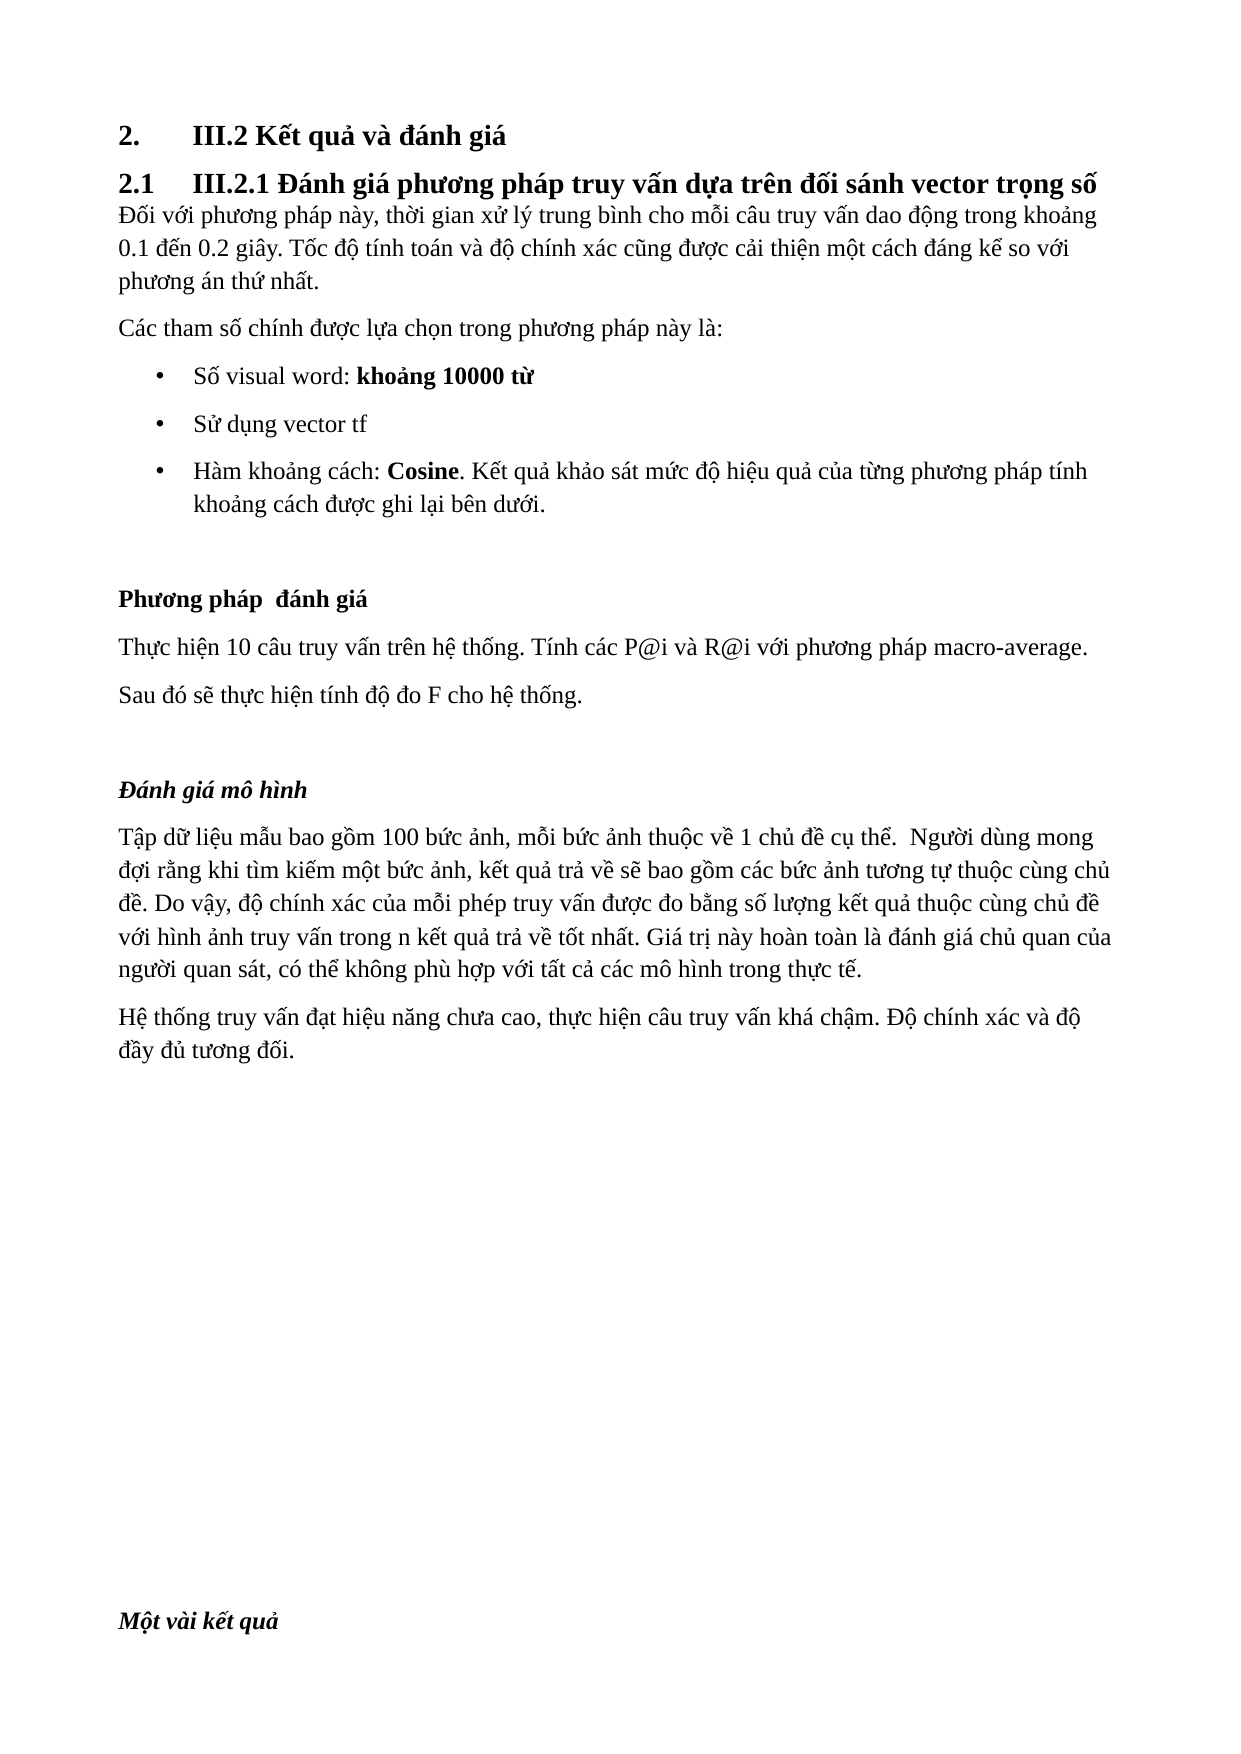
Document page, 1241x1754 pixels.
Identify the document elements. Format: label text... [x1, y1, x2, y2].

subtitle III.2.1 Đánh giá phương pháp truy vấn dựa trên đối sánh vector trọng số [118, 166, 1122, 200]
text Các tham số chính được lựa chọn trong phương pháp này là: [118, 313, 1122, 342]
text Đánh giá mô hình [118, 775, 1122, 804]
text Một vài kết quả [118, 1606, 1122, 1635]
text Phương pháp đánh giá [118, 584, 1122, 613]
list Sử dụng vector tf [156, 409, 1122, 437]
text Thực hiện 10 câu truy vấn trên hệ thống. Tính các P@i và R@i với phương pháp macro-average. [118, 632, 1122, 661]
subtitle III.2 Kết quả và đánh giá [118, 118, 1122, 152]
text Sau đó sẽ thực hiện tính độ đo F cho hệ thống. [118, 680, 1122, 708]
text Hệ thống truy vấn đạt hiệu năng chưa cao, thực hiện câu truy vấn khá chậm. Độ chính xác và độ đầy đủ tương đối. [118, 1002, 1122, 1064]
list Số visual word: khoảng 10000 từ [156, 361, 1122, 390]
text Đối với phương pháp này, thời gian xử lý trung bình cho mỗi câu truy vấn dao động trong khoảng 0.1 đến 0.2 giây. Tốc độ tính toán và độ chính xác cũng được cải thiện một cách đáng kể so với phương án thứ nhất. [118, 200, 1122, 294]
list Hàm khoảng cách: Cosine. Kết quả khảo sát mức độ hiệu quả của từng phương pháp tính khoảng cách được ghi lại bên dưới. [156, 456, 1122, 518]
text Tập dữ liệu mẫu bao gồm 100 bức ảnh, mỗi bức ảnh thuộc về 1 chủ đề cụ thể. Người dùng mong đợi rằng khi tìm kiếm một bức ảnh, kết quả trả về sẽ bao gồm các bức ảnh tương tự thuộc cùng chủ đề. Do vậy, độ chính xác của mỗi phép truy vấn được đo bằng số lượng kết quả thuộc cùng chủ đề với hình ảnh truy vấn trong n kết quả trả về tốt nhất. Giá trị này hoàn toàn là đánh giá chủ quan của người quan sát, có thể không phù hợp với tất cả các mô hình trong thực tế. [118, 822, 1122, 983]
